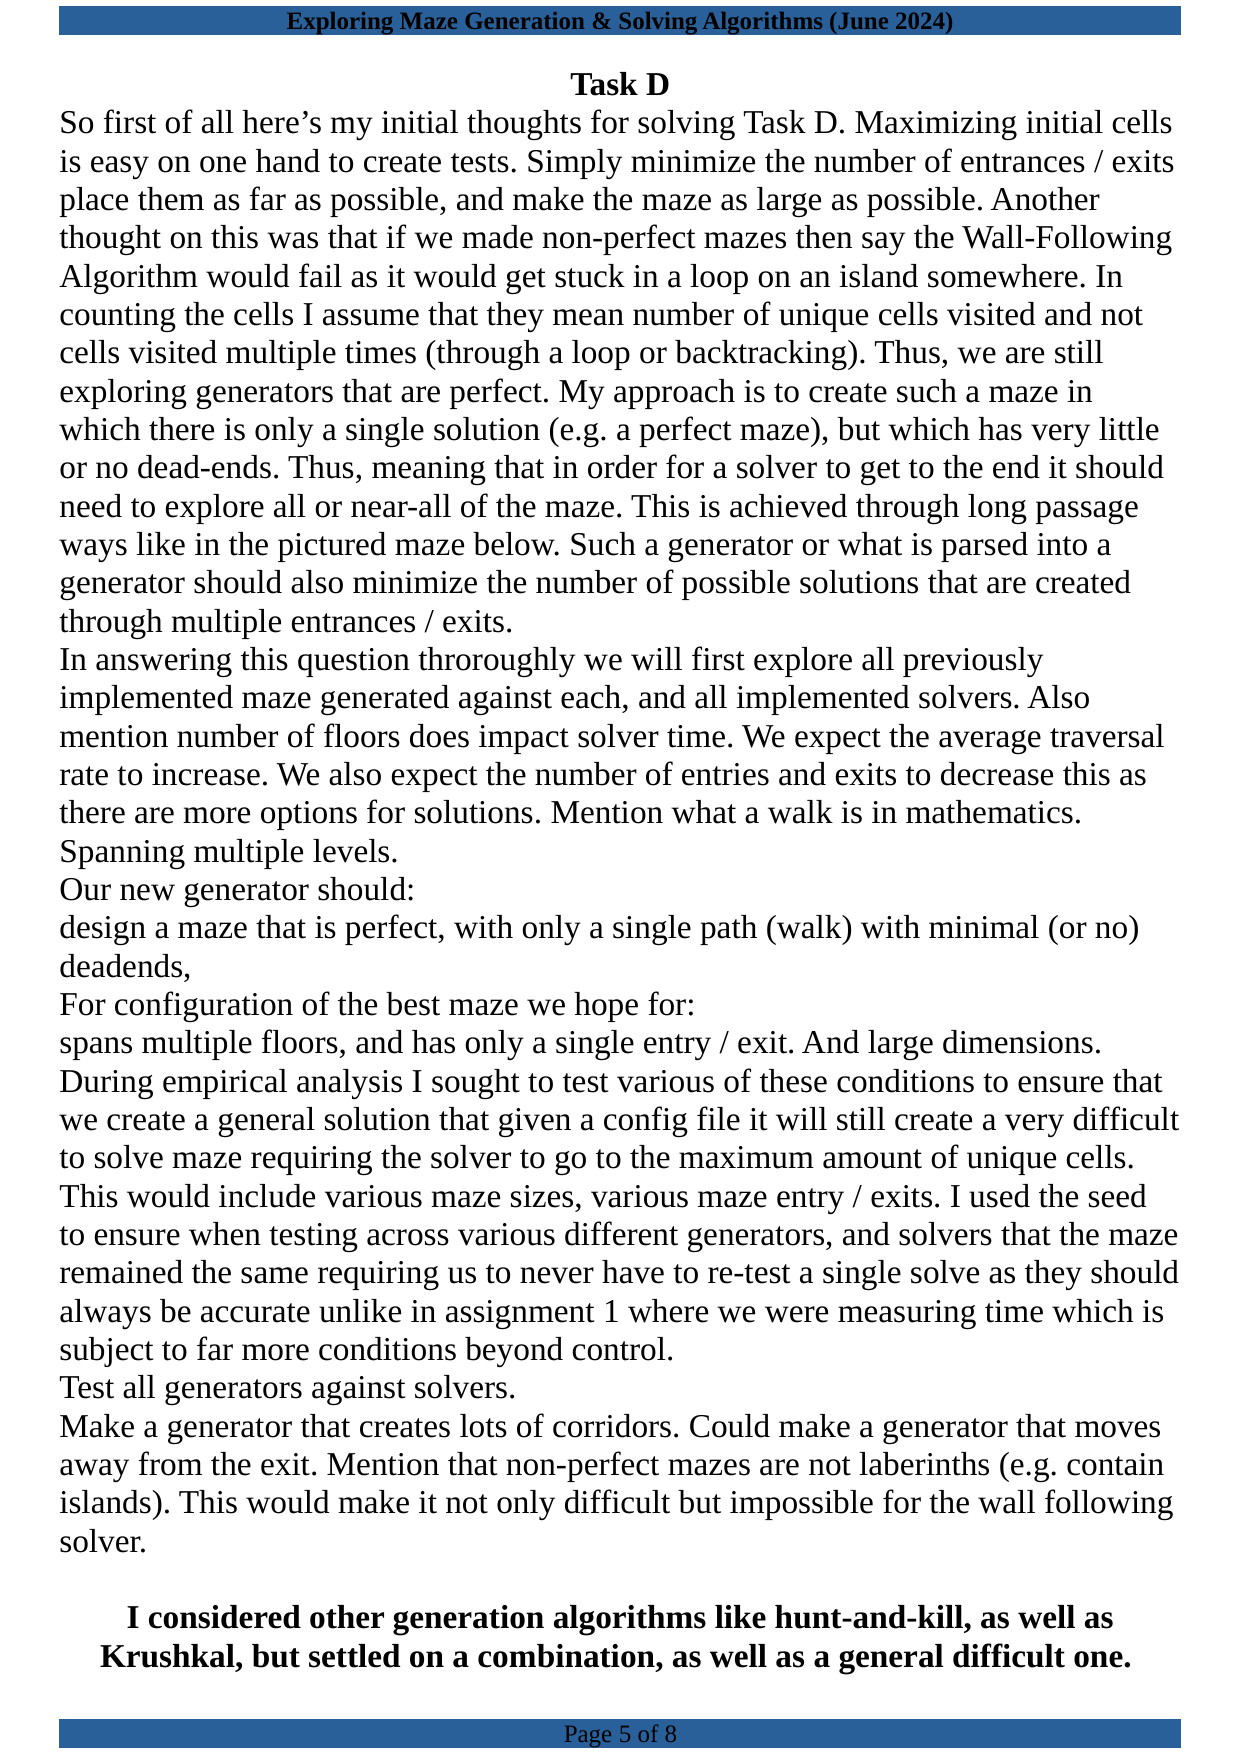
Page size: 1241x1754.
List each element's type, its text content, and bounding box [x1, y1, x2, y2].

text For configuration of the best maze we hope for: [59, 984, 1181, 1022]
text design a maze that is perfect, with only a single path (walk) with minimal (or no) deadends, [59, 907, 1181, 984]
text In answering this question throroughly we will first explore all previously implemented maze generated against each, and all implemented solvers. Also mention number of floors does impact solver time. We expect the average traversal rate to increase. We also expect the number of entries and exits to decrease this as there are more options for solutions. Mention what a walk is in mathematics. Spanning multiple levels. [59, 639, 1181, 869]
text Our new generator should: [59, 869, 1181, 907]
text During empirical analysis I sought to test various of these conditions to ensure that we create a general solution that given a config file it will still create a very difficult to solve maze requiring the solver to go to the maximum amount of unique cells. This would include various maze sizes, various maze entry / exits. I used the seed to ensure when testing across various different generators, and solvers that the maze remained the same requiring us to never have to re-test a single solve as they should always be accurate unlike in assignment 1 where we were measuring time which is subject to far more conditions beyond control. [59, 1061, 1181, 1367]
text Make a generator that creates lots of corridors. Could make a generator that moves away from the exit. Mention that non-perfect mazes are not laberinths (e.g. contain islands). This would make it not only difficult but impossible for the wall following solver. [59, 1406, 1181, 1559]
text I considered other generation algorithms like hunt-and-kill, as well as Krushkal, but settled on a combination, as well as a general difficult one. [59, 1597, 1181, 1674]
text So first of all here’s my initial thoughts for solving Task D. Maximizing initial cells is easy on one hand to create tests. Simply minimize the number of entrances / exits place them as far as possible, and make the maze as large as possible. Another thought on this was that if we made non-perfect mazes then say the Wall-Following Algorithm would fail as it would get stuck in a loop on an island somewhere. In counting the cells I assume that they mean number of unique cells visited and not cells visited multiple times (through a loop or backtracking). Thus, we are still exploring generators that are perfect. My approach is to create such a maze in which there is only a single solution (e.g. a perfect maze), but which has very little or no dead-ends. Thus, meaning that in order for a solver to get to the end it should need to explore all or near-all of the maze. This is achieved through long passage ways like in the pictured maze below. Such a generator or what is parsed into a generator should also minimize the number of possible solutions that are created through multiple entrances / exits. [59, 102, 1181, 639]
text Test all generators against solvers. [59, 1367, 1181, 1406]
text Task D [59, 64, 1181, 102]
text spans multiple floors, and has only a single entry / exit. And large dimensions. [59, 1022, 1181, 1061]
